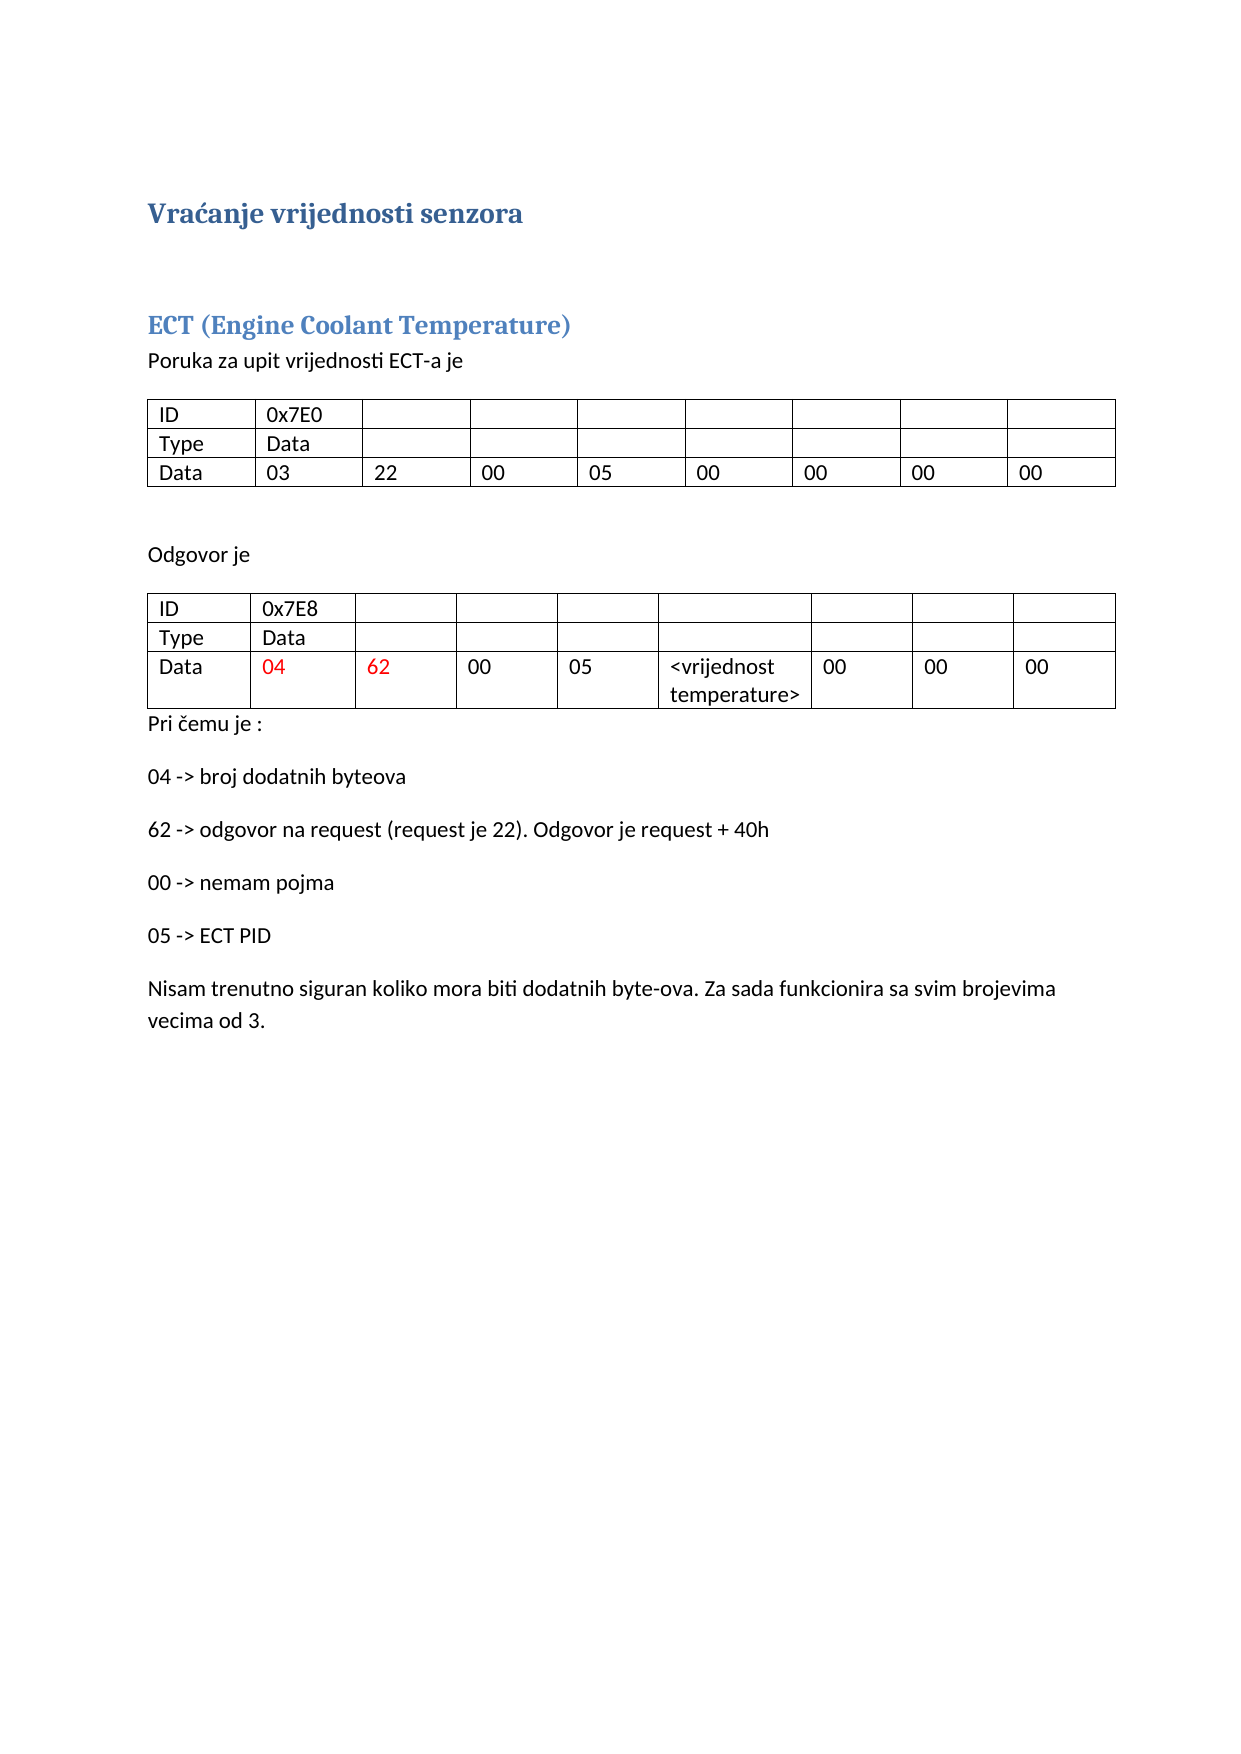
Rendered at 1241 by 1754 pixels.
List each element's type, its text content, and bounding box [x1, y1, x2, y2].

table_header [812, 594, 912, 622]
table_cell Type [148, 623, 250, 651]
table_header 0x7E8 [251, 594, 355, 622]
text Odgovor je [148, 540, 1093, 568]
table_cell 00 [913, 652, 1013, 708]
table_header [558, 594, 658, 622]
text 04 -> broj dodatnih byteova [148, 762, 1093, 790]
table_header [457, 594, 557, 622]
table_cell [471, 429, 577, 457]
table_header [793, 400, 900, 428]
table_header [1014, 594, 1115, 622]
text Nisam trenutno siguran koliko mora biti dodatnih byte-ova. Za sada funkcionira sa svim brojevima vecima od 3. [148, 974, 1093, 1034]
table_cell Data [148, 652, 250, 708]
table_cell 00 [1008, 458, 1115, 486]
table_header [578, 400, 685, 428]
text 62 -> odgovor na request (request je 22). Odgovor je request + 40h [148, 815, 1093, 843]
table_cell 03 [256, 458, 362, 486]
table_cell [812, 623, 912, 651]
text Poruka za upit vrijednosti ECT-a je [148, 346, 1093, 374]
table_cell [901, 429, 1007, 457]
subtitle ECT (Engine Coolant Temperature) [148, 310, 1093, 341]
table_cell Data [256, 429, 362, 457]
table_cell 00 [457, 652, 557, 708]
table_cell 00 [1014, 652, 1115, 708]
table_cell [793, 429, 900, 457]
table_cell 00 [471, 458, 577, 486]
table_header [901, 400, 1007, 428]
table_header [471, 400, 577, 428]
table_header [363, 400, 470, 428]
table_cell [558, 623, 658, 651]
text 00 -> nemam pojma [148, 868, 1093, 896]
table_cell [356, 623, 456, 651]
table_cell [578, 429, 685, 457]
table_cell [913, 623, 1013, 651]
table_cell Type [148, 429, 255, 457]
table_header [356, 594, 456, 622]
table_cell [1014, 623, 1115, 651]
table_cell [363, 429, 470, 457]
table_cell 62 [356, 652, 456, 708]
subtitle Vraćanje vrijednosti senzora [148, 198, 1093, 231]
table_header ID [148, 594, 250, 622]
table_header [1008, 400, 1115, 428]
text Pri čemu je : [148, 709, 1093, 737]
table_header [659, 594, 811, 622]
table_cell 05 [578, 458, 685, 486]
table_cell 05 [558, 652, 658, 708]
table_cell Data [148, 458, 255, 486]
table_header ID [148, 400, 255, 428]
table_cell 04 [251, 652, 355, 708]
table_cell 00 [793, 458, 900, 486]
table_cell 00 [686, 458, 792, 486]
table_cell <vrijednost temperature> [659, 652, 811, 708]
table_header [686, 400, 792, 428]
table_cell [1008, 429, 1115, 457]
text 05 -> ECT PID [148, 921, 1093, 949]
table_cell 00 [812, 652, 912, 708]
table_header 0x7E0 [256, 400, 362, 428]
table_cell [457, 623, 557, 651]
table_cell [686, 429, 792, 457]
table_cell 00 [901, 458, 1007, 486]
table_cell [659, 623, 811, 651]
table_header [913, 594, 1013, 622]
table_cell 22 [363, 458, 470, 486]
table_cell Data [251, 623, 355, 651]
